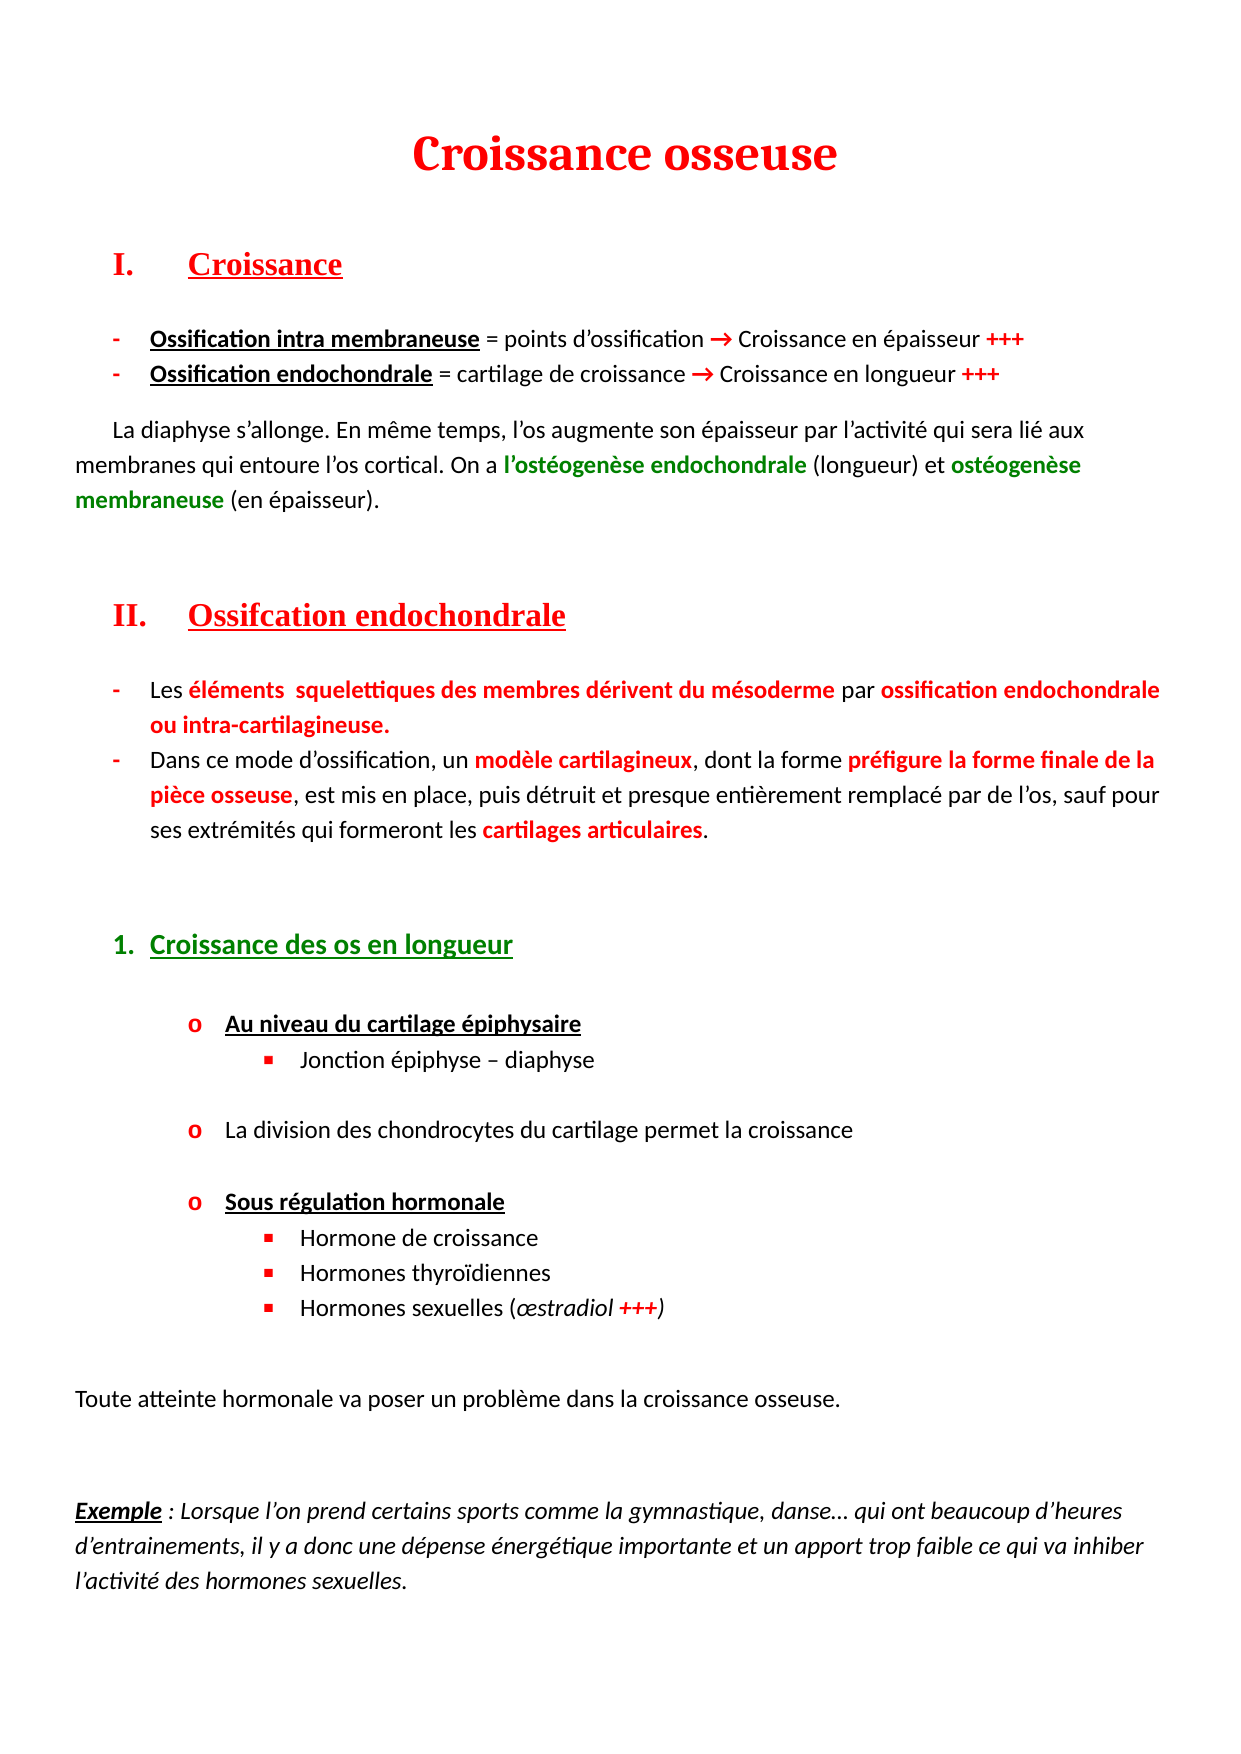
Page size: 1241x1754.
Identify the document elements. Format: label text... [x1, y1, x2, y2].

list Ossifcation endochondrale [112, 596, 1165, 634]
list La division des chondrocytes du cartilage permet la croissance [187, 1115, 1165, 1146]
list Croissance [112, 244, 1165, 282]
text Exemple : Lorsque l’on prend certains sports comme la gymnastique, danse… qui ont beaucoup d’heures d’entrainements, il y a donc une dépense énergétique importante et un apport trop faible ce qui va inhiber l’activité des hormones sexuelles. [75, 1495, 1165, 1596]
list Dans ce mode d’ossification, un modèle cartilagineux, dont la forme préfigure la forme finale de la pièce osseuse, est mis en place, puis détruit et presque entièrement remplacé par de l’os, sauf pour ses extrémités qui formeront les cartilages articulaires. [112, 745, 1165, 845]
text La diaphyse s’allonge. En même temps, l’os augmente son épaisseur par l’activité qui sera lié aux membranes qui entoure l’os cortical. On a l’ostéogenèse endochondrale (longueur) et ostéogenèse membraneuse (en épaisseur). [75, 414, 1165, 514]
list Sous régulation hormonale [187, 1186, 1165, 1218]
list Croissance des os en longueur [112, 926, 1165, 962]
list Ossification intra membraneuse = points d’ossification → Croissance en épaisseur +++ [112, 323, 1165, 354]
list Les éléments squelettiques des membres dérivent du mésoderme par ossification endochondrale ou intra-cartilagineuse. [112, 675, 1165, 740]
list Hormones sexuelles (œstradiol +++) [262, 1293, 1165, 1323]
list Hormone de croissance [262, 1223, 1165, 1253]
subtitle Croissance osseuse [75, 125, 1165, 182]
list Au niveau du cartilage épiphysaire [187, 1008, 1165, 1040]
list Hormones thyroïdiennes [262, 1258, 1165, 1288]
list Jonction épiphyse – diaphyse [262, 1045, 1165, 1075]
list Ossification endochondrale = cartilage de croissance → Croissance en longueur +++ [112, 358, 1165, 389]
text Toute atteinte hormonale va poser un problème dans la croissance osseuse. [75, 1383, 1165, 1414]
